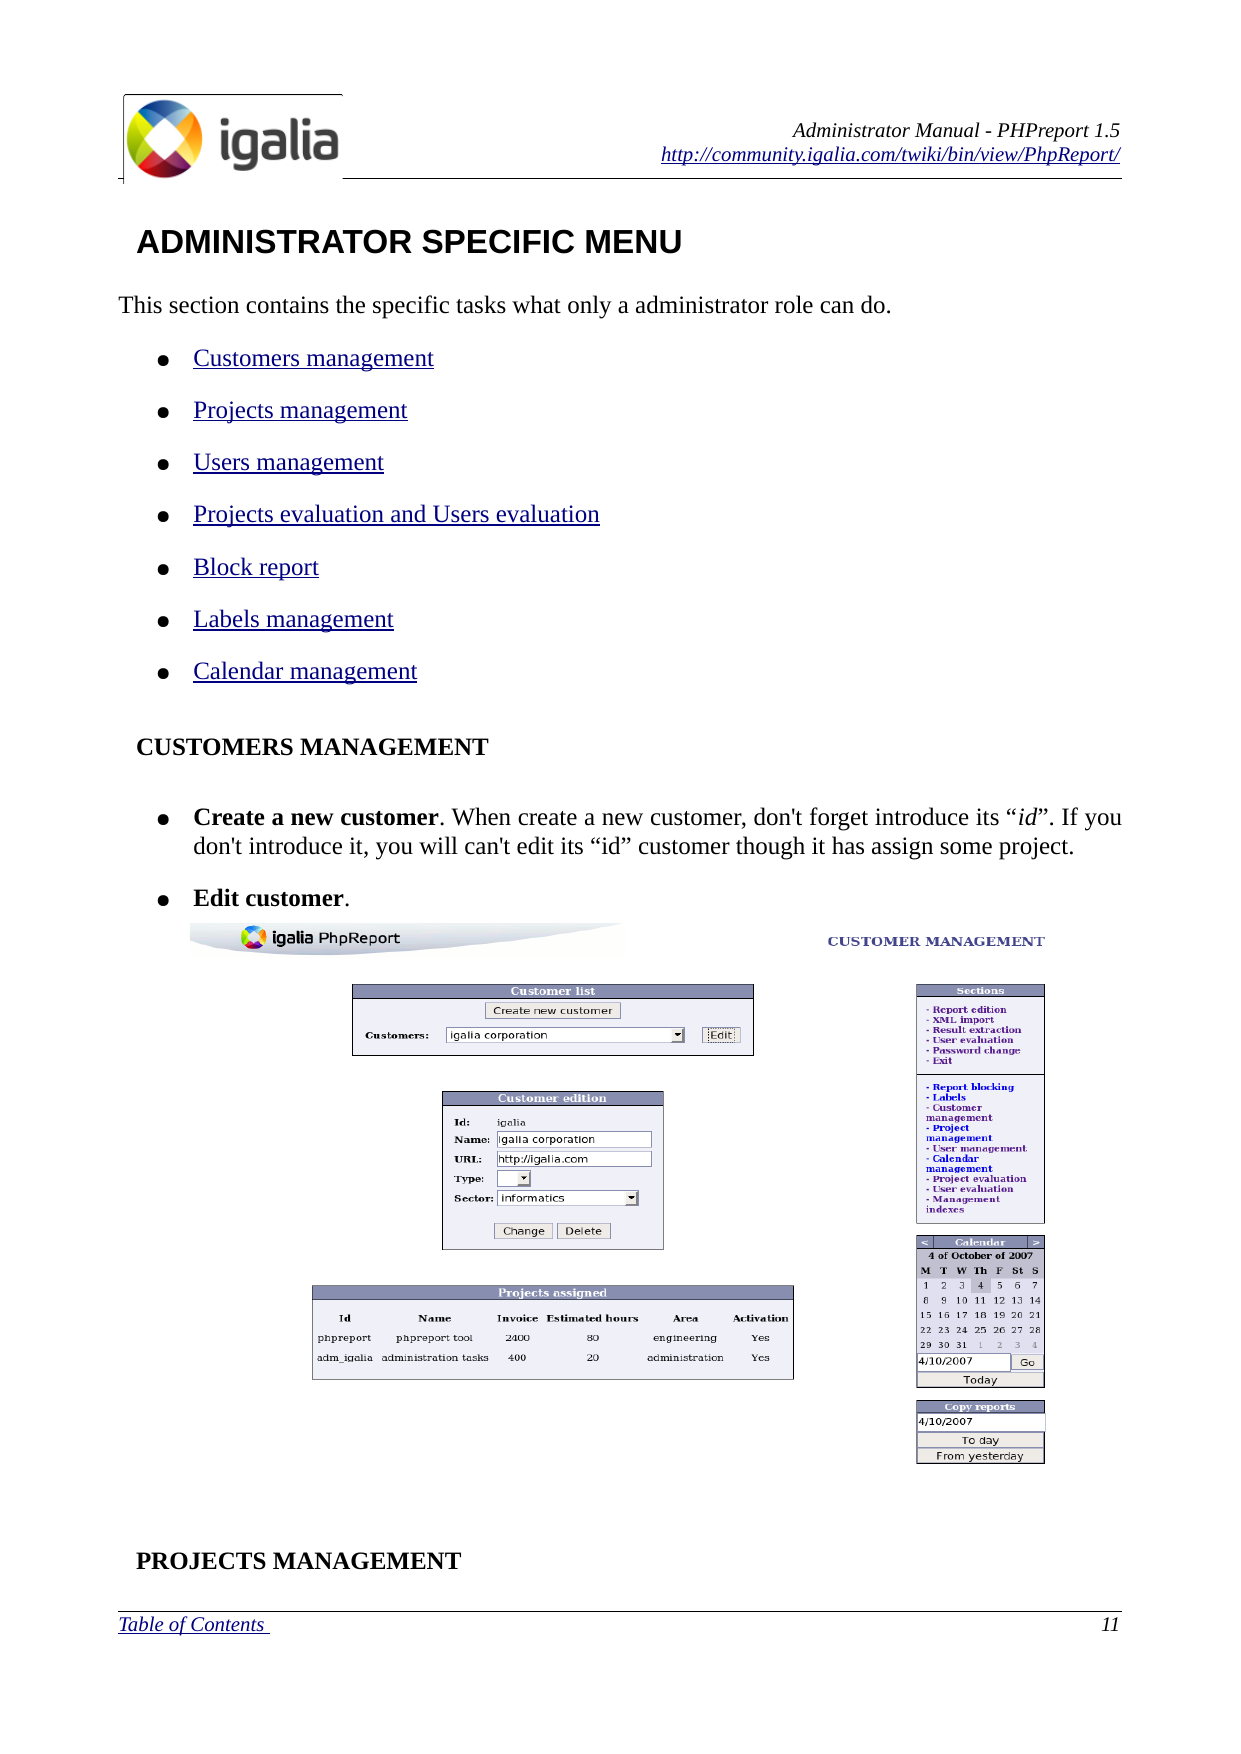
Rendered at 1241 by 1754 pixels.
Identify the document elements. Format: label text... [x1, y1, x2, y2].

picture [189, 923, 1051, 1470]
list Labels management [156, 604, 1122, 633]
title Customers management [136, 732, 1122, 761]
list Calendar management [156, 656, 1122, 685]
picture [123, 94, 343, 184]
list Customers management [156, 343, 1122, 371]
subtitle Administrator specific menu [136, 222, 1122, 260]
list Projects evaluation and Users evaluation [156, 499, 1122, 528]
list Create a new customer. When create a new customer, don't forget introduce its “id”. If you don't introduce it, you will can't edit its “id” customer though it has assign some project. [156, 802, 1122, 860]
list Users management [156, 447, 1122, 476]
text This section contains the specific tasks what only a administrator role can do. [118, 290, 1122, 319]
title Projects management [136, 1546, 1122, 1574]
list Block report [156, 552, 1122, 581]
list Edit customer. [156, 883, 1122, 912]
list Projects management [156, 395, 1122, 424]
